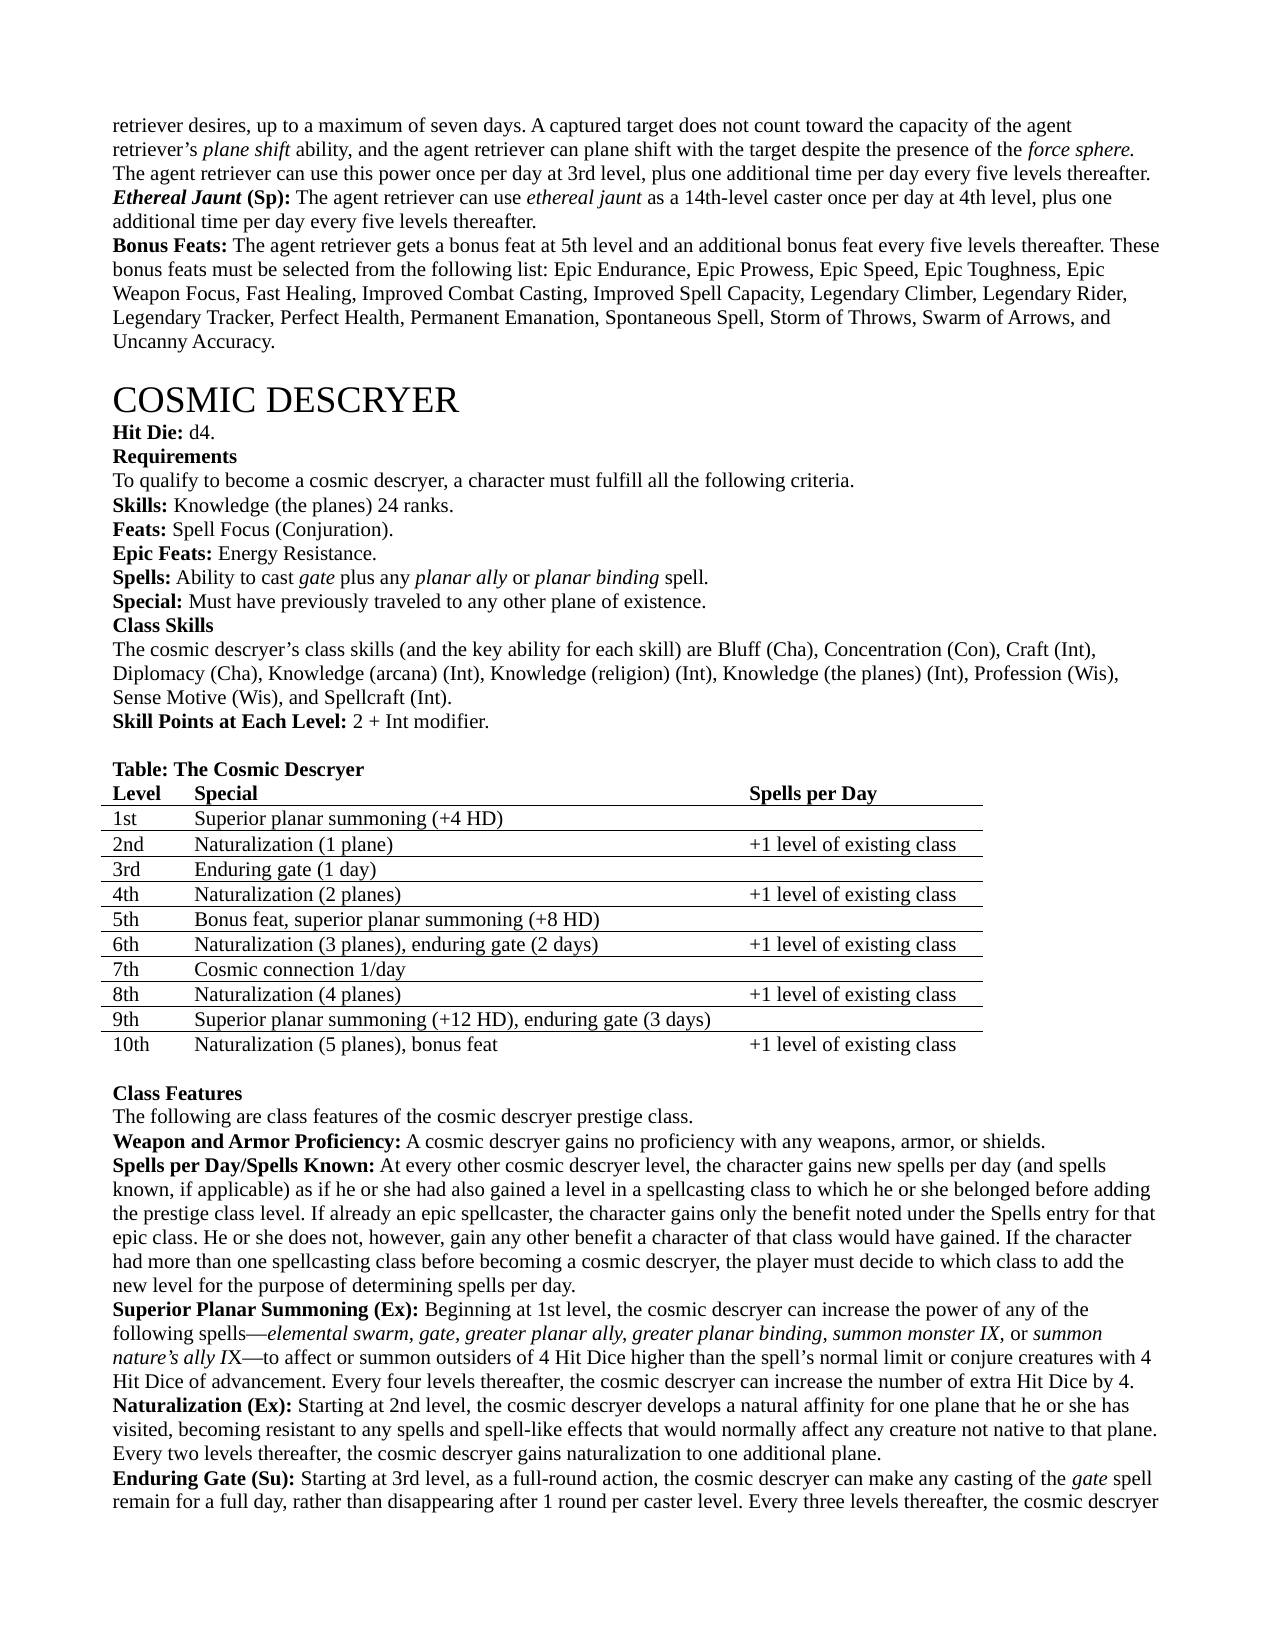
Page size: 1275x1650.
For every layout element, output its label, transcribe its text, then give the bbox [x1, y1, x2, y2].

table_cell 8th [101, 982, 183, 1006]
text Enduring Gate (Su): Starting at 3rd level, as a full-round action, the cosmic descryer can make any casting of the gate spell remain for a full day, rather than disappearing after 1 round per caster level. Every three levels thereafter, the cosmic descryer [112, 1465, 1162, 1513]
table_cell 6th [101, 932, 183, 956]
table_cell [738, 907, 983, 931]
table_cell 7th [101, 957, 183, 981]
text Bonus Feats: The agent retriever gets a bonus feat at 5th level and an additional bonus feat every five levels thereafter. These bonus feats must be selected from the following list: Epic Endurance, Epic Prowess, Epic Speed, Epic Toughness, Epic Weapon Focus, Fast Healing, Improved Combat Casting, Improved Spell Capacity, Legendary Climber, Legendary Rider, Legendary Tracker, Perfect Health, Permanent Emanation, Spontaneous Spell, Storm of Throws, Swarm of Arrows, and Uncanny Accuracy. [112, 233, 1162, 353]
text Class Skills [112, 613, 1162, 637]
table_cell +1 level of existing class [738, 932, 983, 956]
table_cell 5th [101, 907, 183, 931]
text To qualify to become a cosmic descryer, a character must fulfill all the following criteria. [112, 468, 1162, 492]
table_cell Naturalization (3 planes), enduring gate (2 days) [183, 932, 738, 956]
text retriever desires, up to a maximum of seven days. A captured target does not count toward the capacity of the agent retriever’s plane shift ability, and the agent retriever can plane shift with the target despite the presence of the force sphere. The agent retriever can use this power once per day at 3rd level, plus one additional time per day every five levels thereafter. [112, 112, 1162, 185]
text Skill Points at Each Level: 2 + Int modifier. [112, 709, 1162, 733]
text Class Features [112, 1080, 1162, 1104]
table_cell [738, 806, 983, 830]
table_cell Naturalization (4 planes) [183, 982, 738, 1006]
text The following are class features of the cosmic descryer prestige class. [112, 1104, 1162, 1128]
text Weapon and Armor Proficiency: A cosmic descryer gains no proficiency with any weapons, armor, or shields. [112, 1128, 1162, 1153]
text The cosmic descryer’s class skills (and the key ability for each skill) are Bluff (Cha), Concentration (Con), Craft (Int), Diplomacy (Cha), Knowledge (arcana) (Int), Knowledge (religion) (Int), Knowledge (the planes) (Int), Profession (Wis), Sense Motive (Wis), and Spellcraft (Int). [112, 637, 1162, 709]
table_cell [738, 1007, 983, 1031]
table_cell 10th [101, 1032, 183, 1056]
text Superior Planar Summoning (Ex): Beginning at 1st level, the cosmic descryer can increase the power of any of the following spells—elemental swarm, gate, greater planar ally, greater planar binding, summon monster IX, or summon nature’s ally IX—to affect or summon outsiders of 4 Hit Dice higher than the spell’s normal limit or conjure creatures with 4 Hit Dice of advancement. Every four levels thereafter, the cosmic descryer can increase the number of extra Hit Dice by 4. [112, 1297, 1162, 1393]
table_cell +1 level of existing class [738, 831, 983, 856]
table_cell +1 level of existing class [738, 1032, 983, 1056]
subtitle COSMIC DESCRYER [112, 377, 1162, 420]
text Requirements [112, 444, 1162, 468]
table_cell +1 level of existing class [738, 982, 983, 1006]
text Hit Die: d4. [112, 420, 1162, 444]
table_header Level [101, 781, 183, 805]
text Epic Feats: Energy Resistance. [112, 541, 1162, 565]
table_cell Naturalization (2 planes) [183, 882, 738, 906]
table_cell 2nd [101, 831, 183, 856]
text Skills: Knowledge (the planes) 24 ranks. [112, 492, 1162, 517]
table_cell 4th [101, 882, 183, 906]
table_cell Bonus feat, superior planar summoning (+8 HD) [183, 907, 738, 931]
table_cell 3rd [101, 857, 183, 881]
table_cell Superior planar summoning (+12 HD), enduring gate (3 days) [183, 1007, 738, 1031]
table_cell +1 level of existing class [738, 882, 983, 906]
text Naturalization (Ex): Starting at 2nd level, the cosmic descryer develops a natural affinity for one plane that he or she has visited, becoming resistant to any spells and spell-like effects that would normally affect any creature not native to that plane. Every two levels thereafter, the cosmic descryer gains naturalization to one additional plane. [112, 1393, 1162, 1465]
table_cell Naturalization (1 plane) [183, 831, 738, 856]
text Feats: Spell Focus (Conjuration). [112, 517, 1162, 541]
table_cell Enduring gate (1 day) [183, 857, 738, 881]
table_cell Cosmic connection 1/day [183, 957, 738, 981]
table_cell [738, 957, 983, 981]
table_header Spells per Day [738, 781, 983, 805]
table_cell 1st [101, 806, 183, 830]
text Spells per Day/Spells Known: At every other cosmic descryer level, the character gains new spells per day (and spells known, if applicable) as if he or she had also gained a level in a spellcasting class to which he or she belonged before adding the prestige class level. If already an epic spellcaster, the character gains only the benefit noted under the Spells entry for that epic class. He or she does not, however, gain any other benefit a character of that class would have gained. If the character had more than one spellcasting class before becoming a cosmic descryer, the player must decide to which class to add the new level for the purpose of determining spells per day. [112, 1153, 1162, 1297]
table_cell Superior planar summoning (+4 HD) [183, 806, 738, 830]
text Spells: Ability to cast gate plus any planar ally or planar binding spell. [112, 565, 1162, 589]
table_header Special [183, 781, 738, 805]
text Table: The Cosmic Descryer [112, 757, 1162, 781]
table_cell 9th [101, 1007, 183, 1031]
table_cell [738, 857, 983, 881]
text Special: Must have previously traveled to any other plane of existence. [112, 589, 1162, 613]
text Ethereal Jaunt (Sp): The agent retriever can use ethereal jaunt as a 14th-level caster once per day at 4th level, plus one additional time per day every five levels thereafter. [112, 185, 1162, 233]
table_cell Naturalization (5 planes), bonus feat [183, 1032, 738, 1056]
